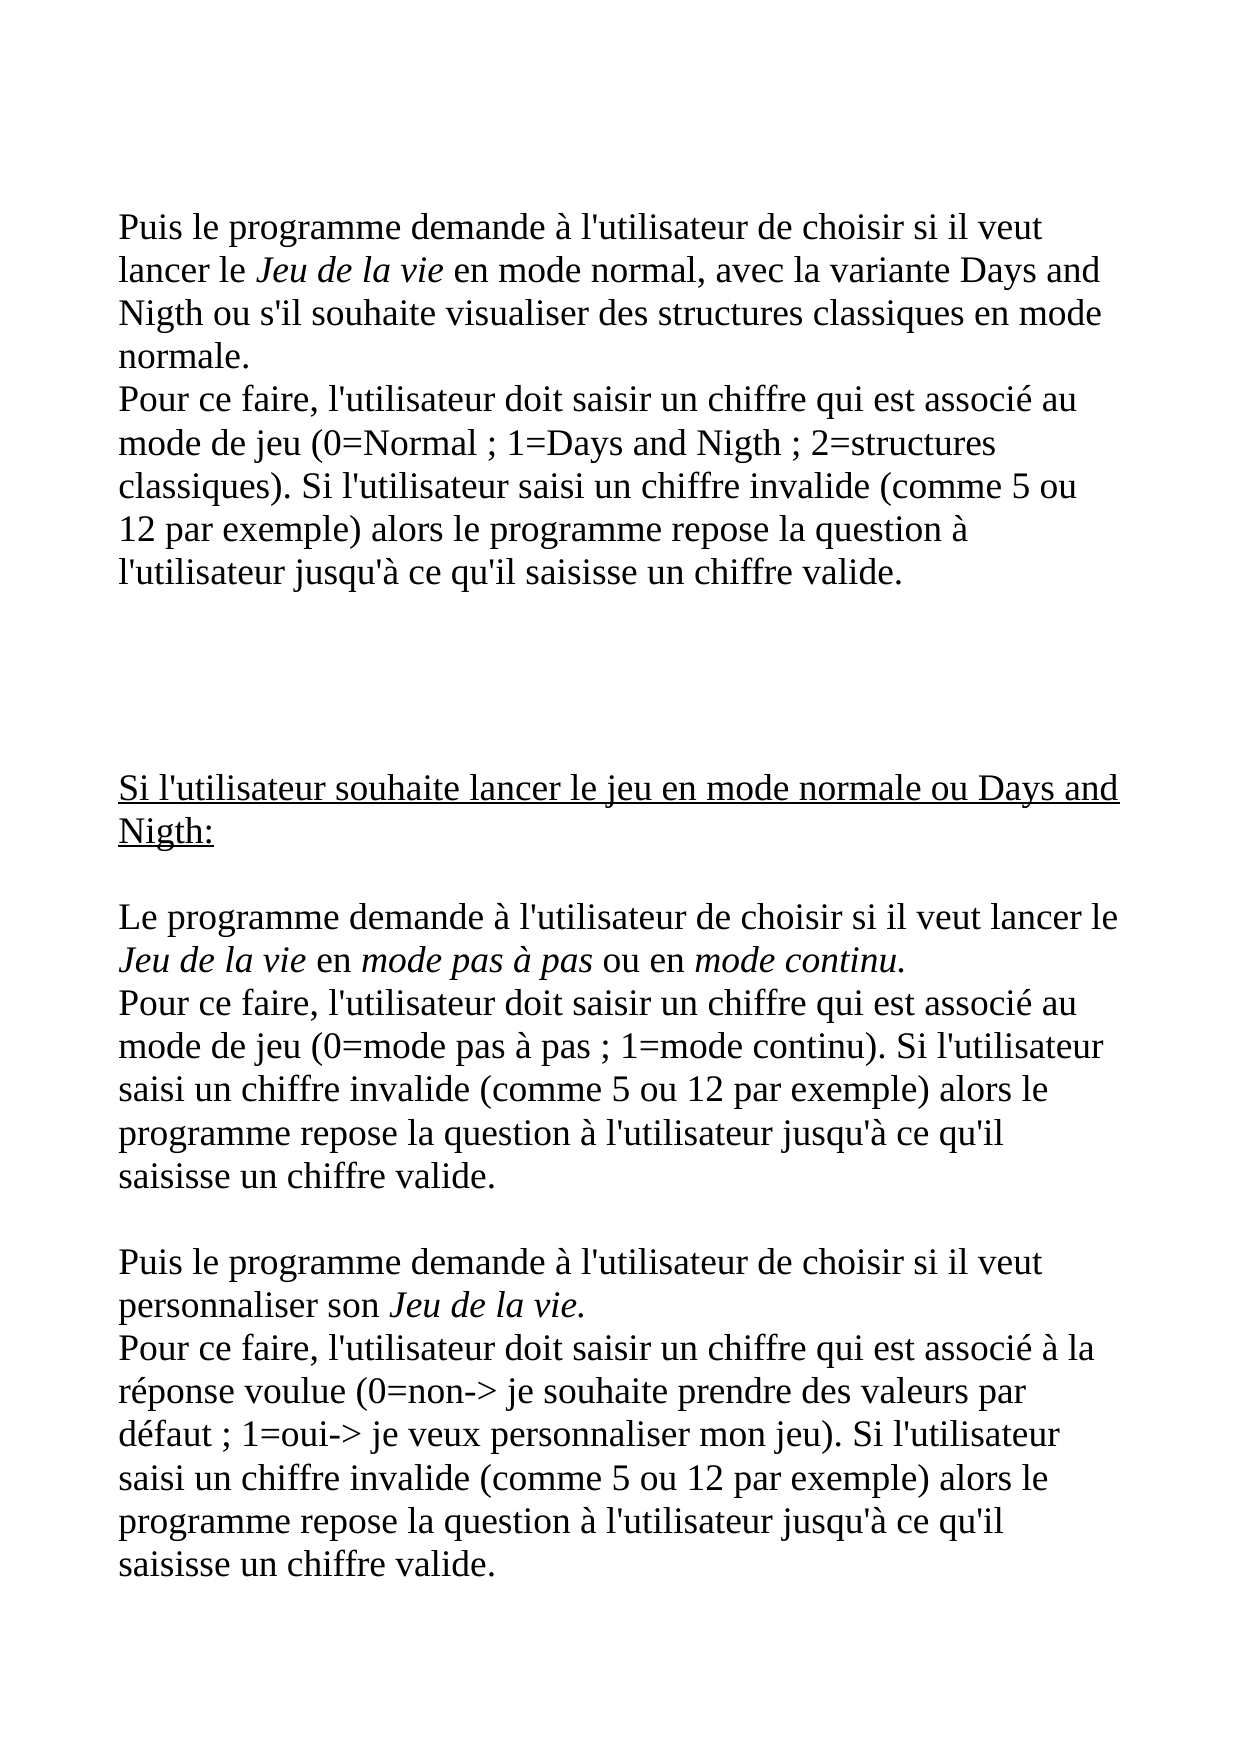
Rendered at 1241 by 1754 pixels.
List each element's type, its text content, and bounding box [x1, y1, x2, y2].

text Puis le programme demande à l'utilisateur de choisir si il veut lancer le Jeu de la vie en mode normal, avec la variante Days and Nigth ou s'il souhaite visualiser des structures classiques en mode normale. [118, 204, 1122, 377]
text Pour ce faire, l'utilisateur doit saisir un chiffre qui est associé au mode de jeu (0=mode pas à pas ; 1=mode continu). Si l'utilisateur saisi un chiffre invalide (comme 5 ou 12 par exemple) alors le programme repose la question à l'utilisateur jusqu'à ce qu'il saisisse un chiffre valide. [118, 981, 1122, 1196]
text Le programme demande à l'utilisateur de choisir si il veut lancer le Jeu de la vie en mode pas à pas ou en mode continu. [118, 894, 1122, 981]
text Pour ce faire, l'utilisateur doit saisir un chiffre qui est associé à la réponse voulue (0=non-> je souhaite prendre des valeurs par défaut ; 1=oui-> je veux personnaliser mon jeu). Si l'utilisateur saisi un chiffre invalide (comme 5 ou 12 par exemple) alors le programme repose la question à l'utilisateur jusqu'à ce qu'il saisisse un chiffre valide. [118, 1326, 1122, 1584]
text Pour ce faire, l'utilisateur doit saisir un chiffre qui est associé au mode de jeu (0=Normal ; 1=Days and Nigth ; 2=structures classiques). Si l'utilisateur saisi un chiffre invalide (comme 5 ou 12 par exemple) alors le programme repose la question à l'utilisateur jusqu'à ce qu'il saisisse un chiffre valide. [118, 377, 1122, 592]
text Si l'utilisateur souhaite lancer le jeu en mode normale ou Days and Nigth: [118, 765, 1122, 851]
text Puis le programme demande à l'utilisateur de choisir si il veut personnaliser son Jeu de la vie. [118, 1239, 1122, 1326]
